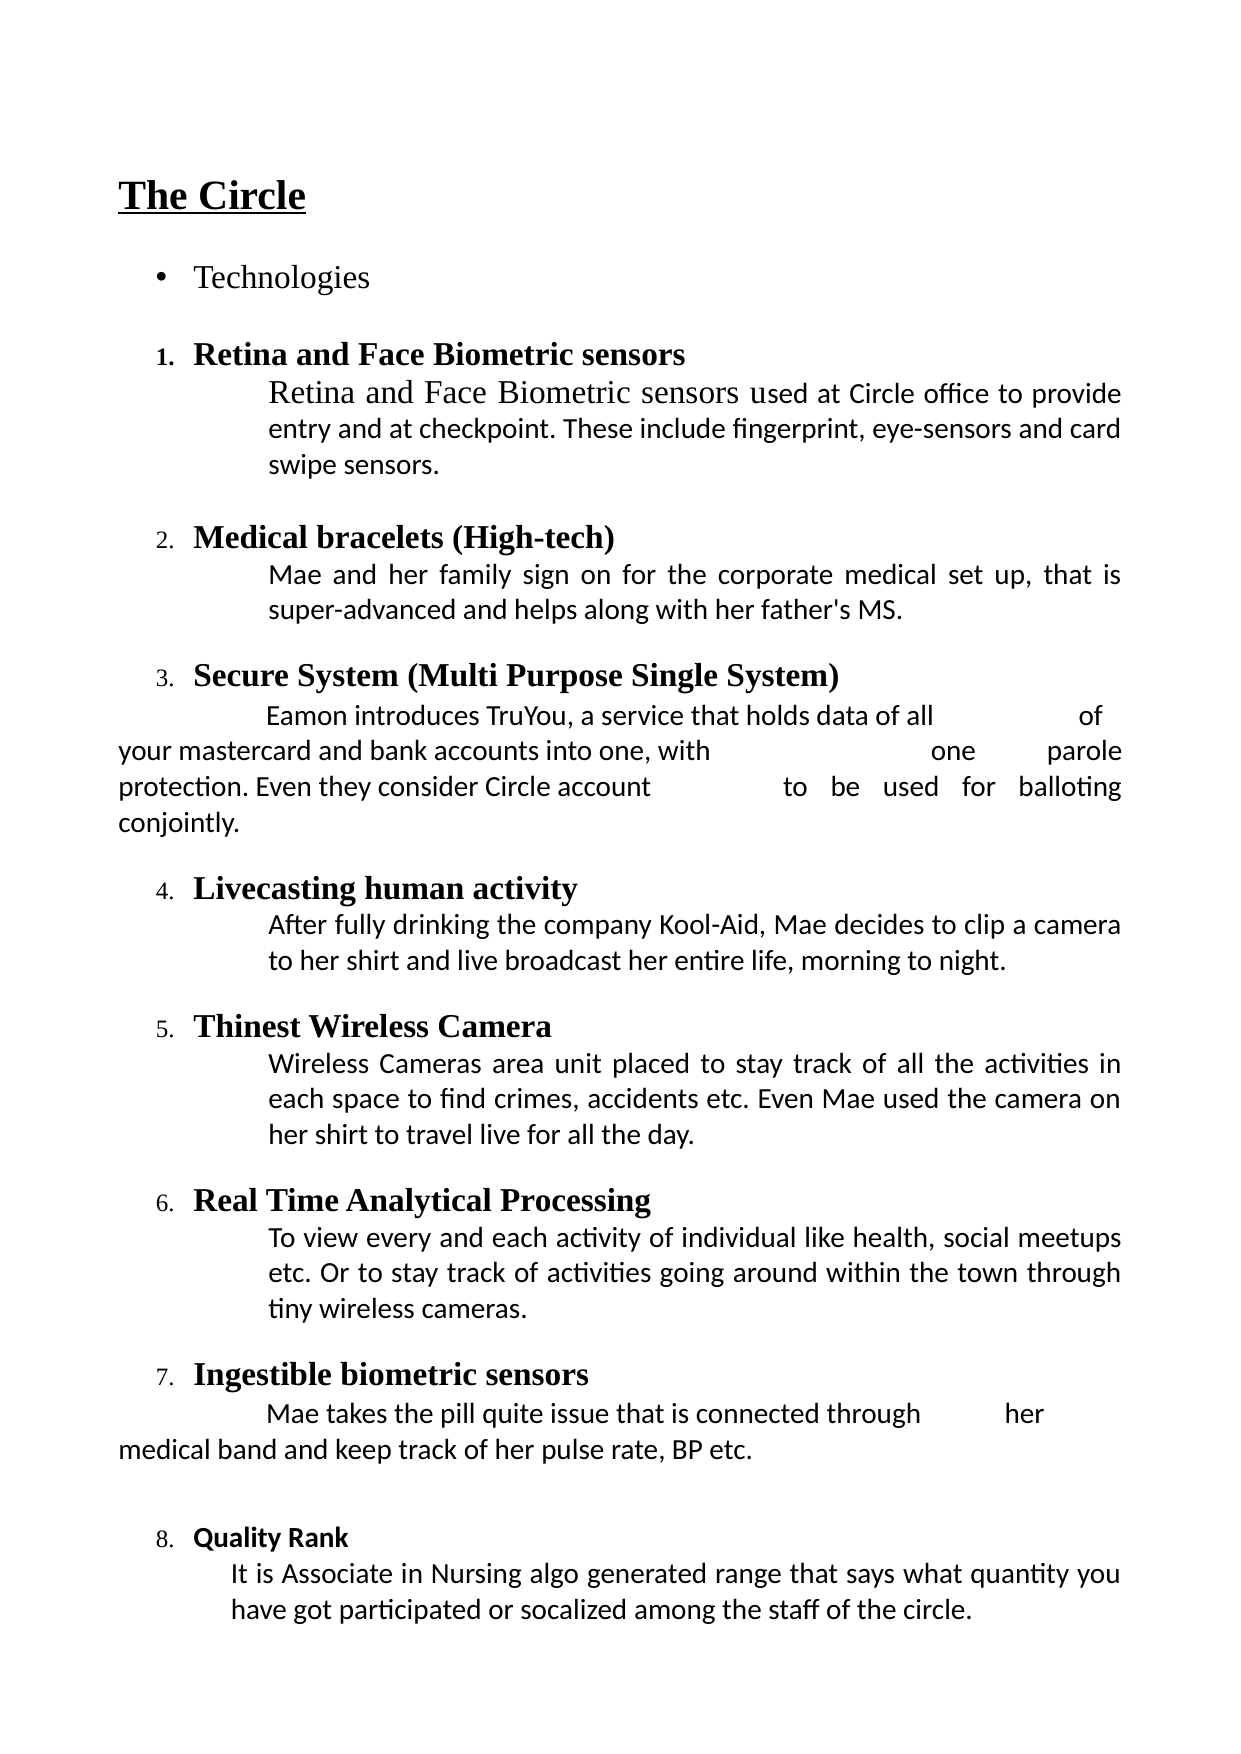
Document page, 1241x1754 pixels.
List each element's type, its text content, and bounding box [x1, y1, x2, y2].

list Livecasting human activity [156, 868, 1122, 906]
list It is Associate in Nursing algo generated range that says what quantity you have got participated or socalized among the staff of the circle. [193, 1555, 1122, 1626]
list Mae and her family sign on for the corporate medical set up, that is super-advanced and helps along with her father's MS. [231, 556, 1122, 627]
list After fully drinking the company Kool-Aid, Mae decides to clip a camera to her shirt and live broadcast her entire life, morning to night. [231, 906, 1122, 978]
list Wireless Cameras area unit placed to stay track of all the activities in each space to find crimes, accidents etc. Even Mae used the camera on her shirt to travel live for all the day. [231, 1045, 1122, 1152]
list To view every and each activity of individual like health, social meetups etc. Or to stay track of activities going around within the town through tiny wireless cameras. [231, 1219, 1122, 1326]
list Real Time Analytical Processing [156, 1180, 1122, 1219]
list Technologies [156, 257, 1122, 295]
list Retina and Face Biometric sensors used at Circle office to provide entry and at checkpoint. These include fingerprint, eye-sensors and card swipe sensors. [231, 372, 1122, 482]
list Thinest Wireless Camera [156, 1006, 1122, 1045]
list Quality Rank [156, 1519, 1122, 1555]
text Eamon introduces TruYou, a service that holds data of all of your mastercard and bank accounts into one, with one parole protection. Even they consider Circle account to be used for balloting conjointly. [118, 694, 1122, 839]
text Mae takes the pill quite issue that is connected through her medical band and keep track of her pulse rate, BP etc. [118, 1393, 1122, 1467]
list Retina and Face Biometric sensors [156, 334, 1122, 372]
list Ingestible biometric sensors [156, 1354, 1122, 1393]
text The Circle [118, 171, 1122, 219]
list Medical bracelets (High-tech) [156, 517, 1122, 556]
list Secure System (Multi Purpose Single System) [156, 656, 1122, 694]
